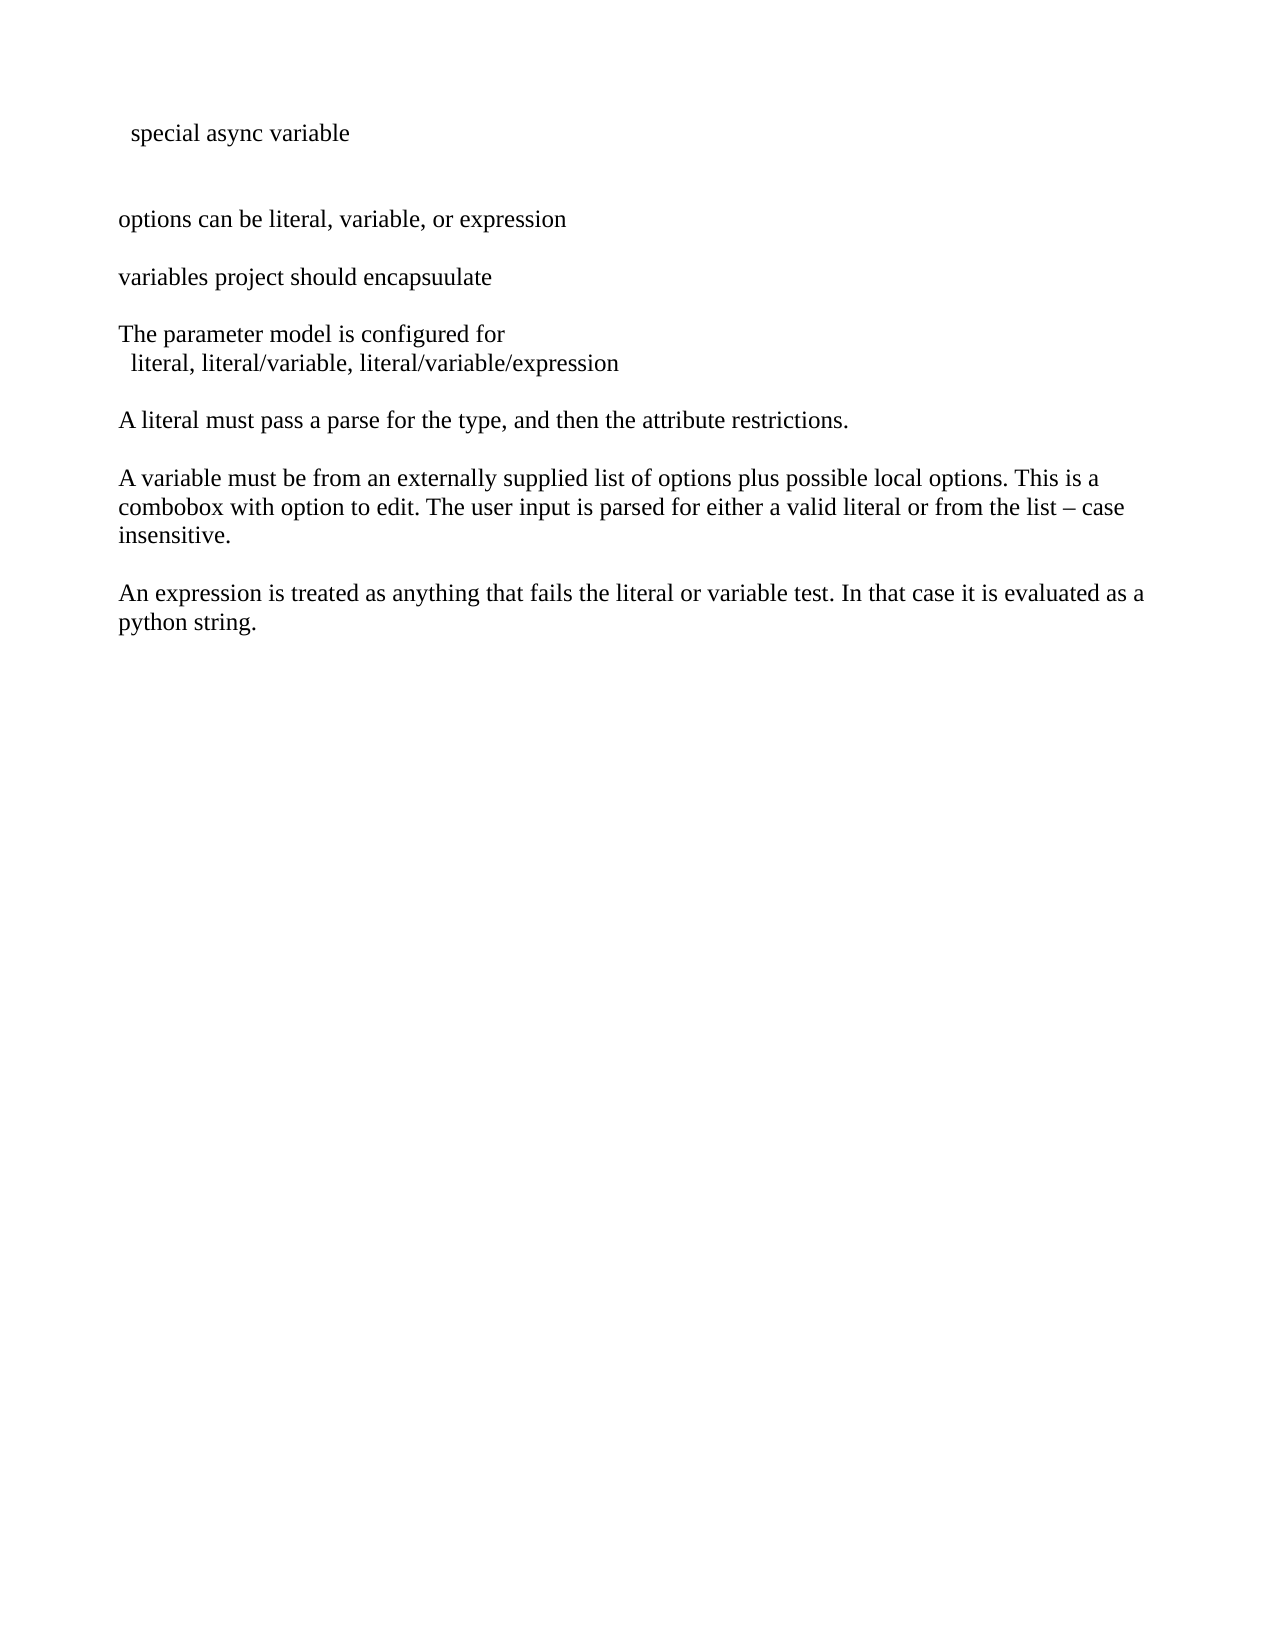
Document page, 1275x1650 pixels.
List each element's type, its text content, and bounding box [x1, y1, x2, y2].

text A variable must be from an externally supplied list of options plus possible local options. This is a combobox with option to edit. The user input is parsed for either a valid literal or from the list – case insensitive. [118, 463, 1157, 549]
text literal, literal/variable, literal/variable/expression [118, 348, 1157, 377]
text options can be literal, variable, or expression [118, 204, 1157, 233]
text special async variable [118, 118, 1157, 147]
text variables project should encapsuulate [118, 262, 1157, 291]
text The parameter model is configured for [118, 319, 1157, 348]
text A literal must pass a parse for the type, and then the attribute restrictions. [118, 406, 1157, 434]
text An expression is treated as anything that fails the literal or variable test. In that case it is evaluated as a python string. [118, 578, 1157, 636]
